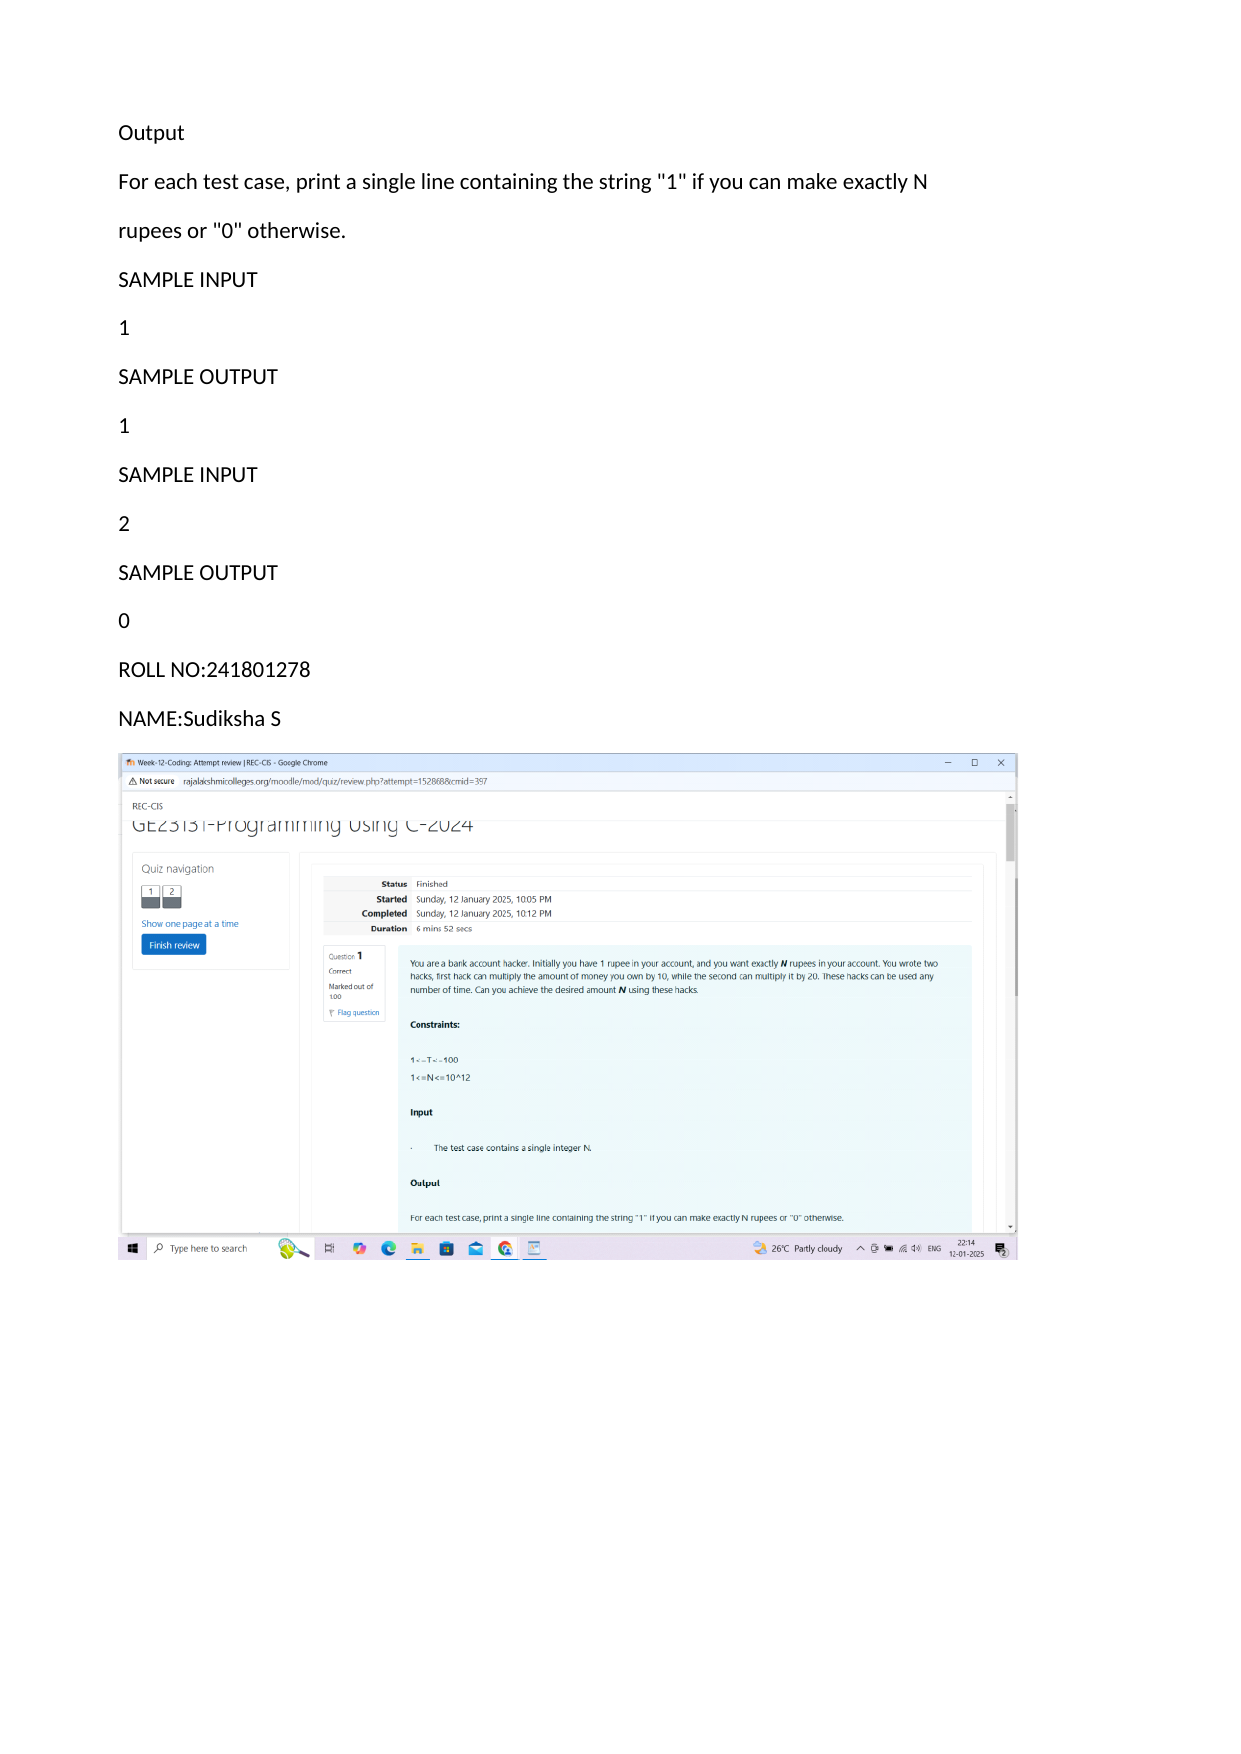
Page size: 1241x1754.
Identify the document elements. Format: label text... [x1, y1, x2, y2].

text 2 [118, 509, 1122, 537]
text 1 [118, 313, 1122, 342]
text 1 [118, 411, 1122, 439]
text Output [118, 118, 1122, 146]
text ROLL NO:241801278 [118, 656, 1122, 683]
text SAMPLE INPUT [118, 265, 1122, 293]
text SAMPLE INPUT [118, 460, 1122, 488]
text For each test case, print a single line containing the string "1" if you can make exactly N [118, 167, 1122, 195]
text SAMPLE OUTPUT [118, 362, 1122, 390]
text NAME:Sudiksha S [118, 704, 1122, 732]
text 0 [118, 607, 1122, 635]
text rupees or "0" otherwise. [118, 216, 1122, 244]
text SAMPLE OUTPUT [118, 558, 1122, 586]
